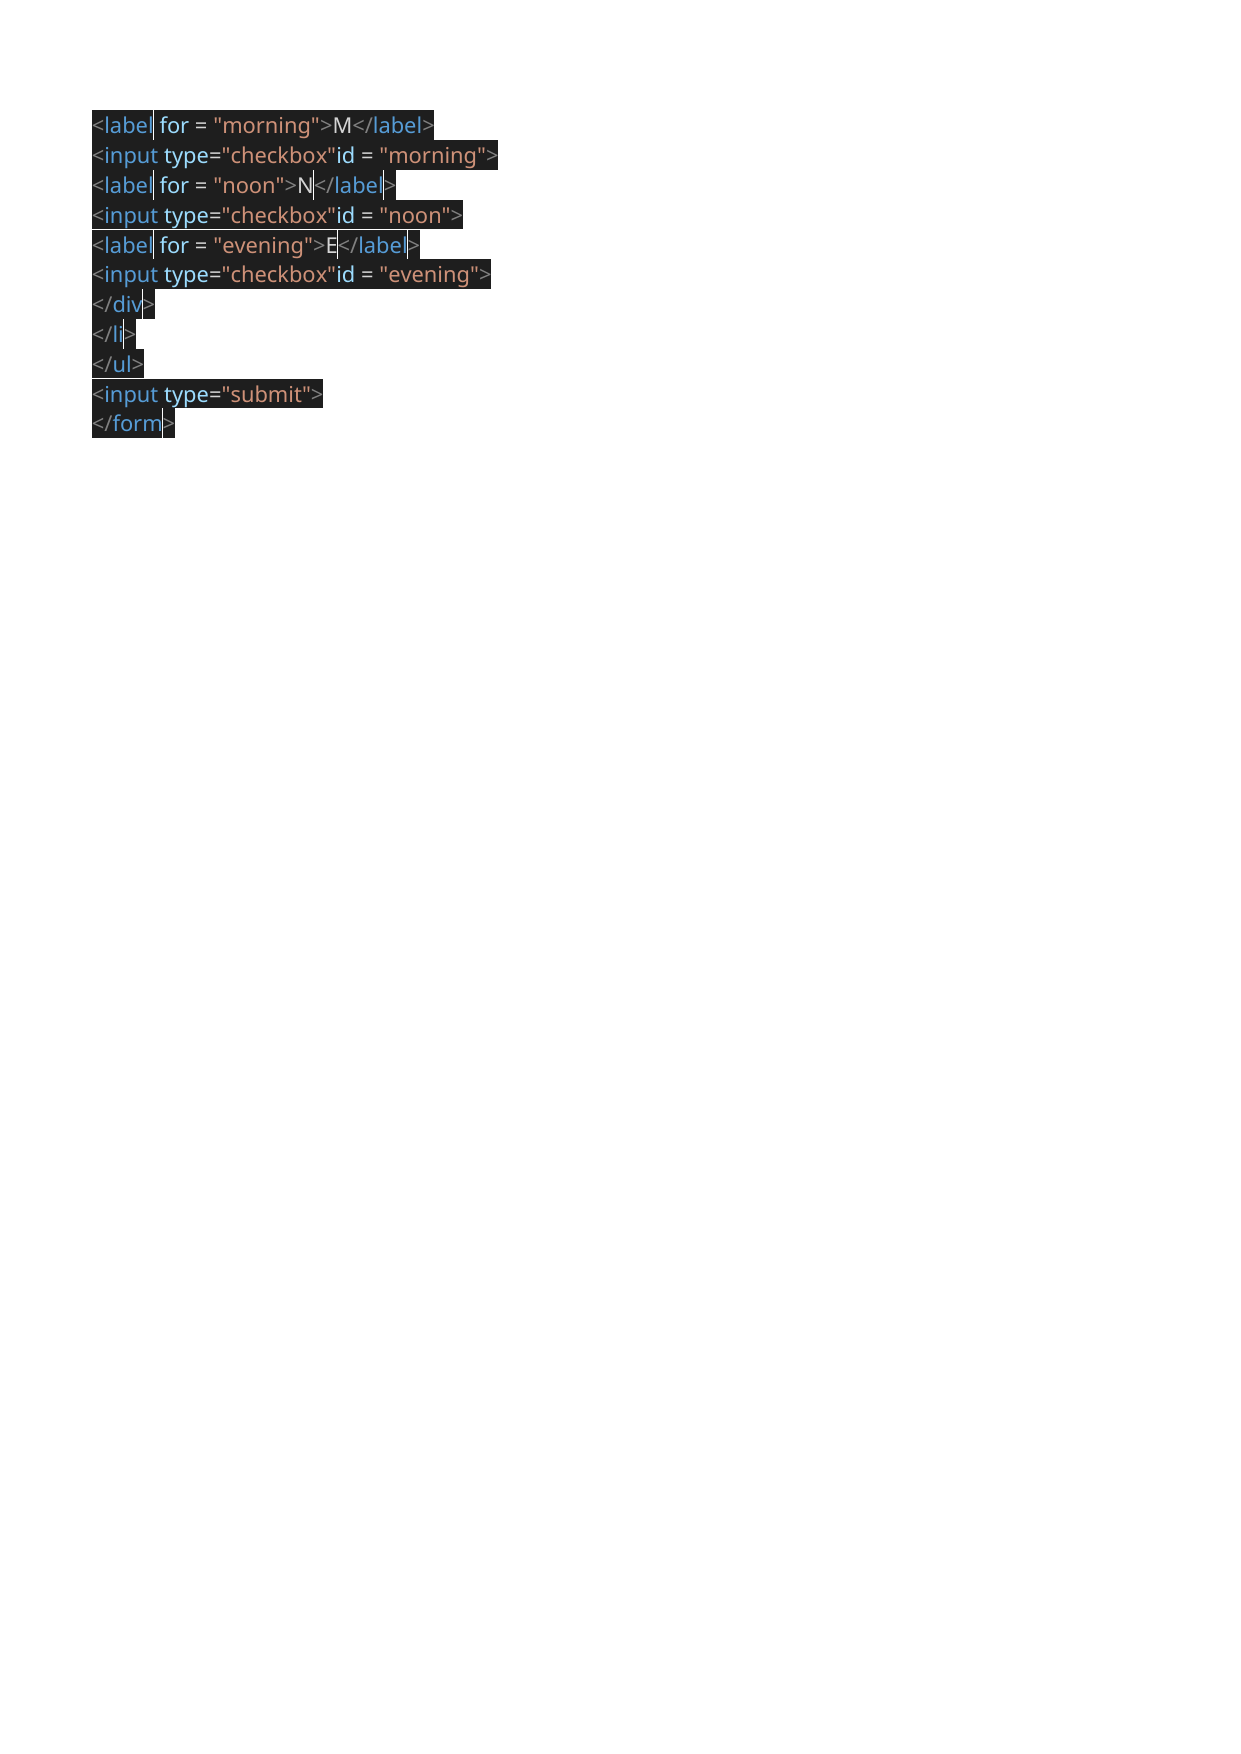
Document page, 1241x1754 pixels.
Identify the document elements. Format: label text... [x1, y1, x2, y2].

text </div> [92, 289, 1240, 319]
text <label for = "evening">E</label> [92, 229, 1240, 259]
text </li> [92, 319, 1240, 349]
text <input type="checkbox"id = "morning"> [92, 140, 1240, 170]
text </ul> [92, 349, 1240, 378]
text <input type="checkbox"id = "noon"> [92, 200, 1240, 229]
text <input type="submit"> [92, 378, 1240, 408]
text <label for = "noon">N</label> [92, 170, 1240, 200]
text <input type="checkbox"id = "evening"> [92, 259, 1240, 289]
text <label for = "morning">M</label> [92, 110, 1240, 140]
text </form> [92, 408, 1240, 438]
